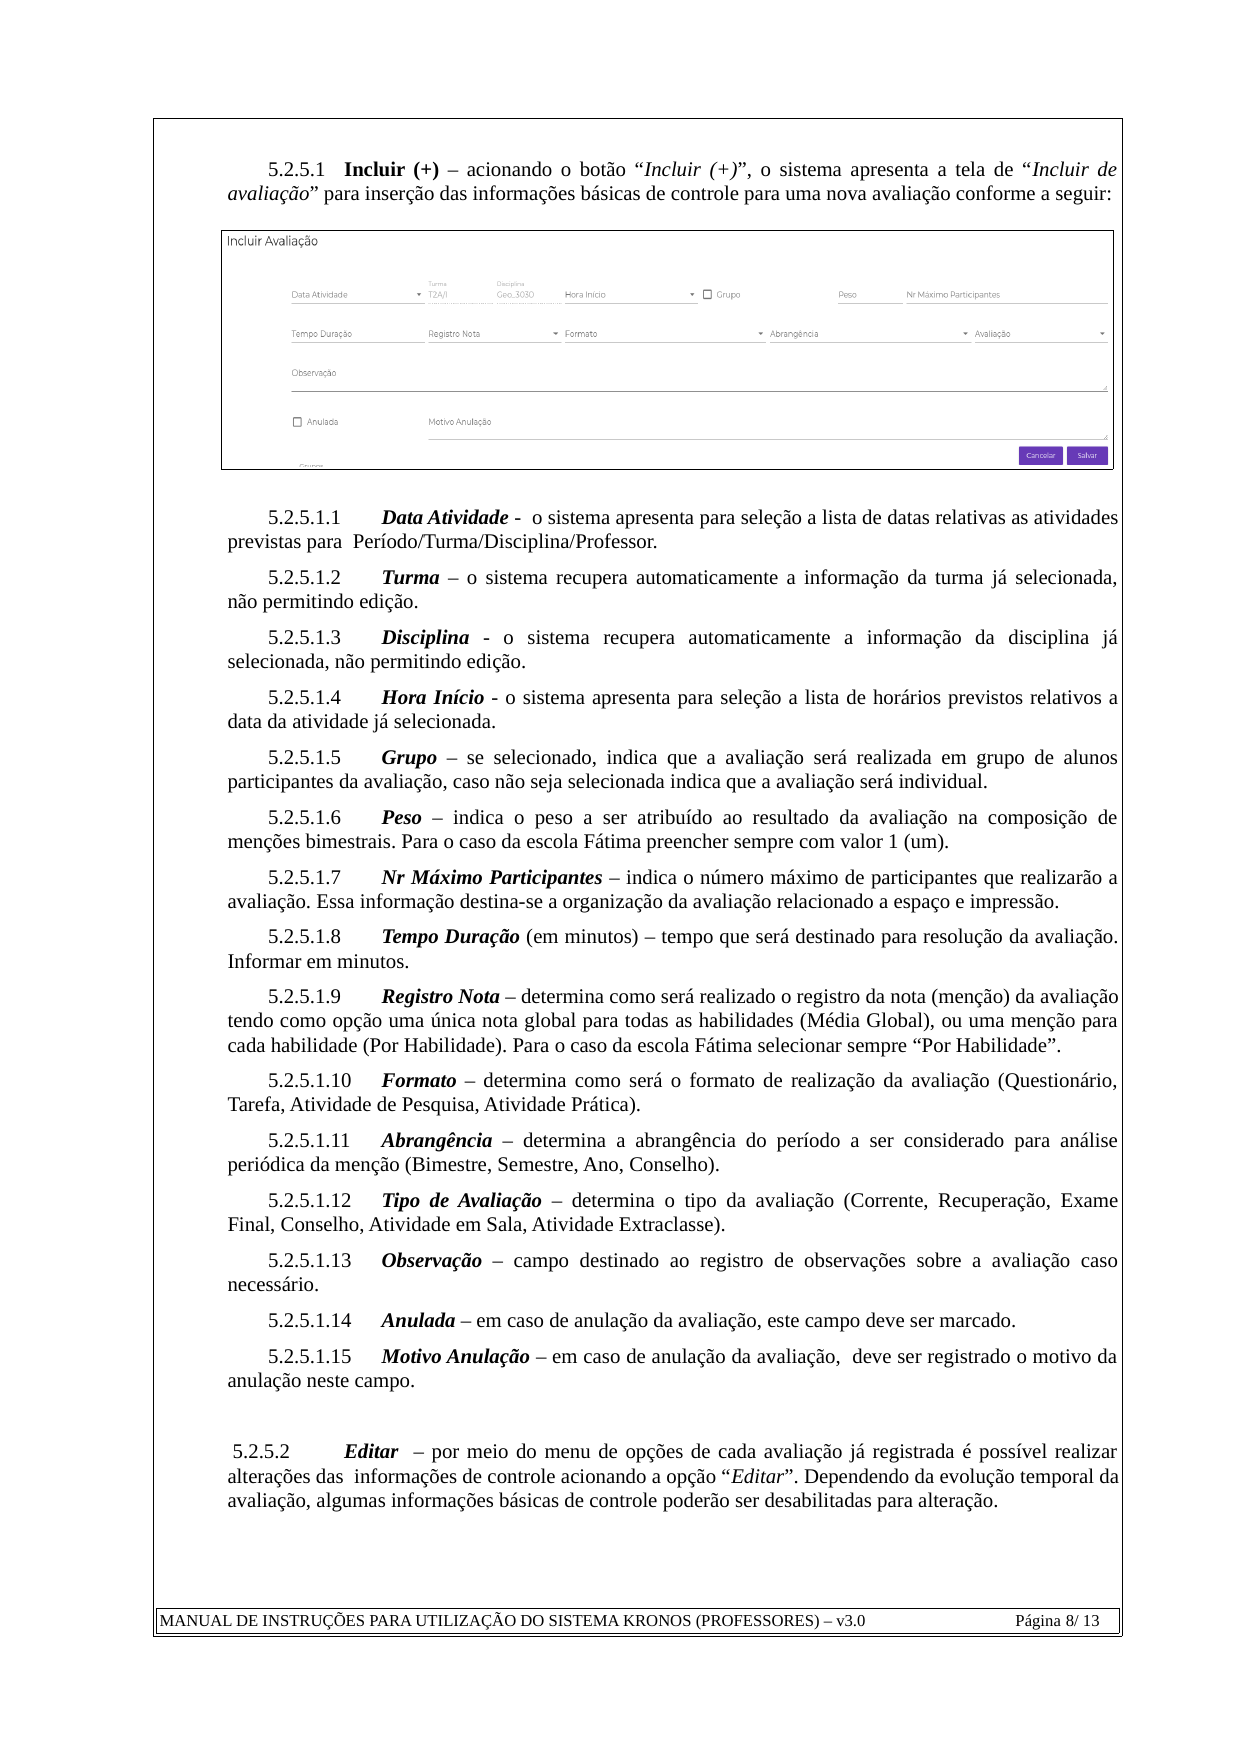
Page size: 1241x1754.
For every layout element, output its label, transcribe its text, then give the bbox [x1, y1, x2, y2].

list Disciplina - o sistema recupera automaticamente a informação da disciplina já selecionada, não permitindo edição. [227, 625, 1119, 673]
list Tempo Duração (em minutos) – tempo que será destinado para resolução da avaliação. Informar em minutos. [227, 924, 1119, 973]
list Grupo – se selecionado, indica que a avaliação será realizada em grupo de alunos participantes da avaliação, caso não seja selecionada indica que a avaliação será individual. [227, 745, 1119, 793]
list Editar – por meio do menu de opções de cada avaliação já registrada é possível realizar alterações das informações de controle acionando a opção “Editar”. Dependendo da evolução temporal da avaliação, algumas informações básicas de controle poderão ser desabilitadas para alteração. [227, 1439, 1119, 1512]
list Abrangência – determina a abrangência do período a ser considerado para análise periódica da menção (Bimestre, Semestre, Ano, Conselho). [227, 1128, 1119, 1176]
list Anulada – em caso de anulação da avaliação, este campo deve ser marcado. [227, 1308, 1119, 1332]
list Turma – o sistema recupera automaticamente a informação da turma já selecionada, não permitindo edição. [227, 565, 1119, 613]
list Tipo de Avaliação – determina o tipo da avaliação (Corrente, Recuperação, Exame Final, Conselho, Atividade em Sala, Atividade Extraclasse). [227, 1188, 1119, 1236]
list Registro Nota – determina como será realizado o registro da nota (menção) da avaliação tendo como opção uma única nota global para todas as habilidades (Média Global), ou uma menção para cada habilidade (Por Habilidade). Para o caso da escola Fátima selecionar sempre “Por Habilidade”. [227, 984, 1119, 1057]
list Data Atividade - o sistema apresenta para seleção a lista de datas relativas as atividades previstas para Período/Turma/Disciplina/Professor. [227, 505, 1119, 553]
list Motivo Anulação – em caso de anulação da avaliação, deve ser registrado o motivo da anulação neste campo. [227, 1344, 1119, 1392]
list Nr Máximo Participantes – indica o número máximo de participantes que realizarão a avaliação. Essa informação destina-se a organização da avaliação relacionado a espaço e impressão. [227, 864, 1119, 913]
list Formato – determina como será o formato de realização da avaliação (Questionário, Tarefa, Atividade de Pesquisa, Atividade Prática). [227, 1068, 1119, 1116]
list Peso – indica o peso a ser atribuído ao resultado da avaliação na composição de menções bimestrais. Para o caso da escola Fátima preencher sempre com valor 1 (um). [227, 805, 1119, 853]
list Observação – campo destinado ao registro de observações sobre a avaliação caso necessário. [227, 1248, 1119, 1296]
list Hora Início - o sistema apresenta para seleção a lista de horários previstos relativos a data da atividade já selecionada. [227, 685, 1119, 733]
picture [224, 233, 1110, 467]
list Incluir (+) – acionando o botão “Incluir (+)”, o sistema apresenta a tela de “Incluir de avaliação” para inserção das informações básicas de controle para uma nova avaliação conforme a seguir: [227, 157, 1119, 205]
